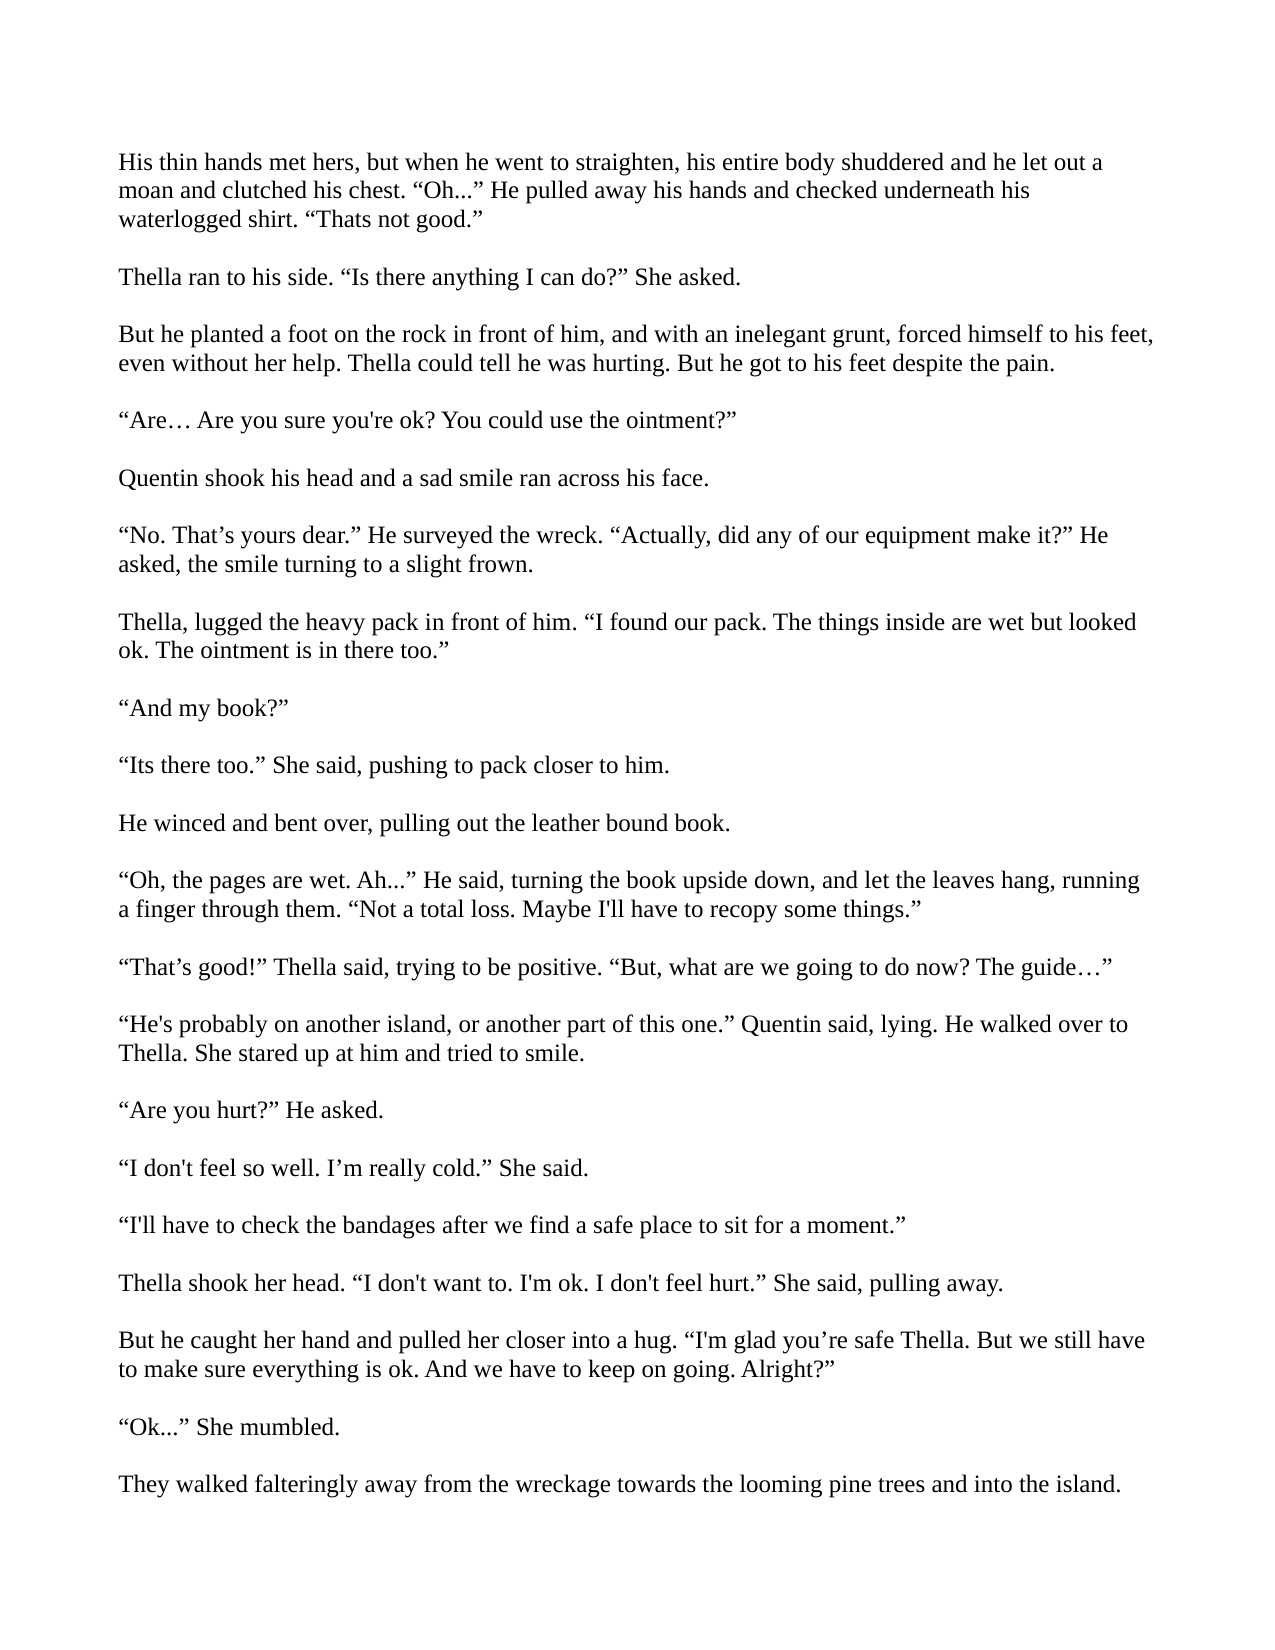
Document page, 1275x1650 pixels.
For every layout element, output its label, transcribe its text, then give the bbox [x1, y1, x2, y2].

text His thin hands met hers, but when he went to straighten, his entire body shuddered and he let out a moan and clutched his chest. “Oh...” He pulled away his hands and checked underneath his waterlogged shirt. “Thats not good.” [118, 147, 1157, 233]
text He winced and bent over, pulling out the leather bound book. [118, 808, 1157, 837]
text “Are… Are you sure you're ok? You could use the ointment?” [118, 406, 1157, 434]
text “He's probably on another island, or another part of this one.” Quentin said, lying. He walked over to Thella. She stared up at him and tried to smile. [118, 1009, 1157, 1067]
text Quentin shook his head and a sad smile ran across his face. [118, 463, 1157, 492]
text “That’s good!” Thella said, trying to be positive. “But, what are we going to do now? The guide…” [118, 952, 1157, 981]
text “Oh, the pages are wet. Ah...” He said, turning the book upside down, and let the leaves hang, running a finger through them. “Not a total loss. Maybe I'll have to recopy some things.” [118, 866, 1157, 923]
text Thella, lugged the heavy pack in front of him. “I found our pack. The things inside are wet but looked ok. The ointment is in there too.” [118, 607, 1157, 664]
text “I'll have to check the bandages after we find a safe place to sit for a moment.” [118, 1211, 1157, 1239]
text “No. That’s yours dear.” He surveyed the wreck. “Actually, did any of our equipment make it?” He asked, the smile turning to a slight frown. [118, 521, 1157, 578]
text “And my book?” [118, 693, 1157, 722]
text But he planted a foot on the rock in front of him, and with an inelegant grunt, forced himself to his feet, even without her help. Thella could tell he was hurting. But he got to his feet despite the pain. [118, 319, 1157, 377]
text Thella ran to his side. “Is there anything I can do?” She asked. [118, 262, 1157, 291]
text But he caught her hand and pulled her closer into a hug. “I'm glad you’re safe Thella. But we still have to make sure everything is ok. And we have to keep on going. Alright?” [118, 1326, 1157, 1383]
text Thella shook her head. “I don't want to. I'm ok. I don't feel hurt.” She said, pulling away. [118, 1268, 1157, 1297]
text “Its there too.” She said, pushing to pack closer to him. [118, 751, 1157, 779]
text They walked falteringly away from the wreckage towards the looming pine trees and into the island. [118, 1469, 1157, 1498]
text “I don't feel so well. I’m really cold.” She said. [118, 1153, 1157, 1182]
text “Ok...” She mumbled. [118, 1412, 1157, 1441]
text “Are you hurt?” He asked. [118, 1096, 1157, 1124]
